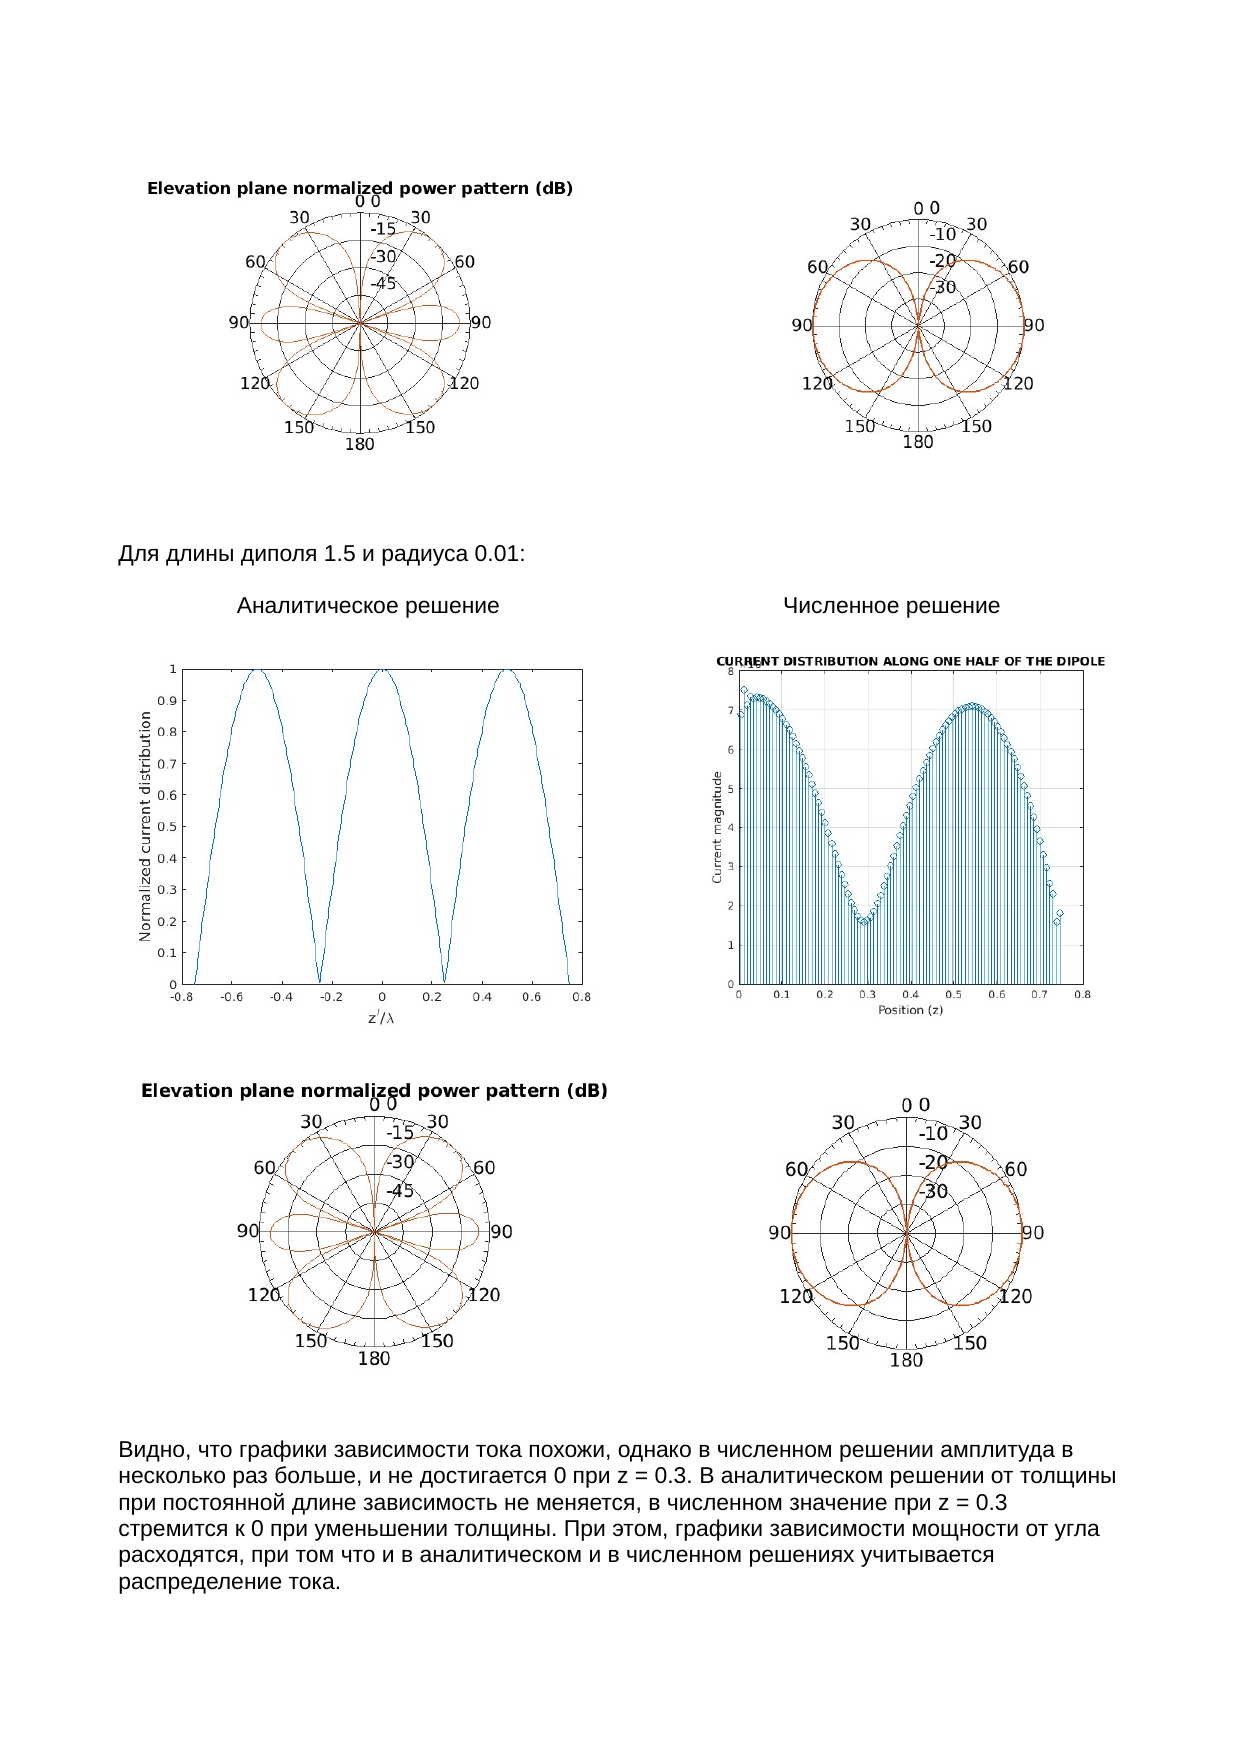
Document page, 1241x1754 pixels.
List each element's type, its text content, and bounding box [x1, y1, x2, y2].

picture [681, 642, 1125, 1026]
picture [115, 1080, 615, 1393]
text Видно, что графики зависимости тока похожи, однако в численном решении амплитуда в несколько раз больше, и не достигается 0 при z = 0.3. В аналитическом решении от толщины при постоянной длине зависимость не меняется, в численном значение при z = 0.3 стремится к 0 при уменьшении толщины. При этом, графики зависимости мощности от угла расходятся, при том что и в аналитическом и в численном решениях учитывается распределение тока. [118, 1436, 1122, 1594]
text Для длины диполя 1.5 и радиуса 0.01: [118, 540, 1122, 566]
text Аналитическое решение Численное решение [118, 592, 1122, 619]
picture [115, 640, 631, 1027]
picture [654, 1083, 1141, 1394]
picture [687, 187, 1133, 473]
picture [122, 178, 581, 477]
